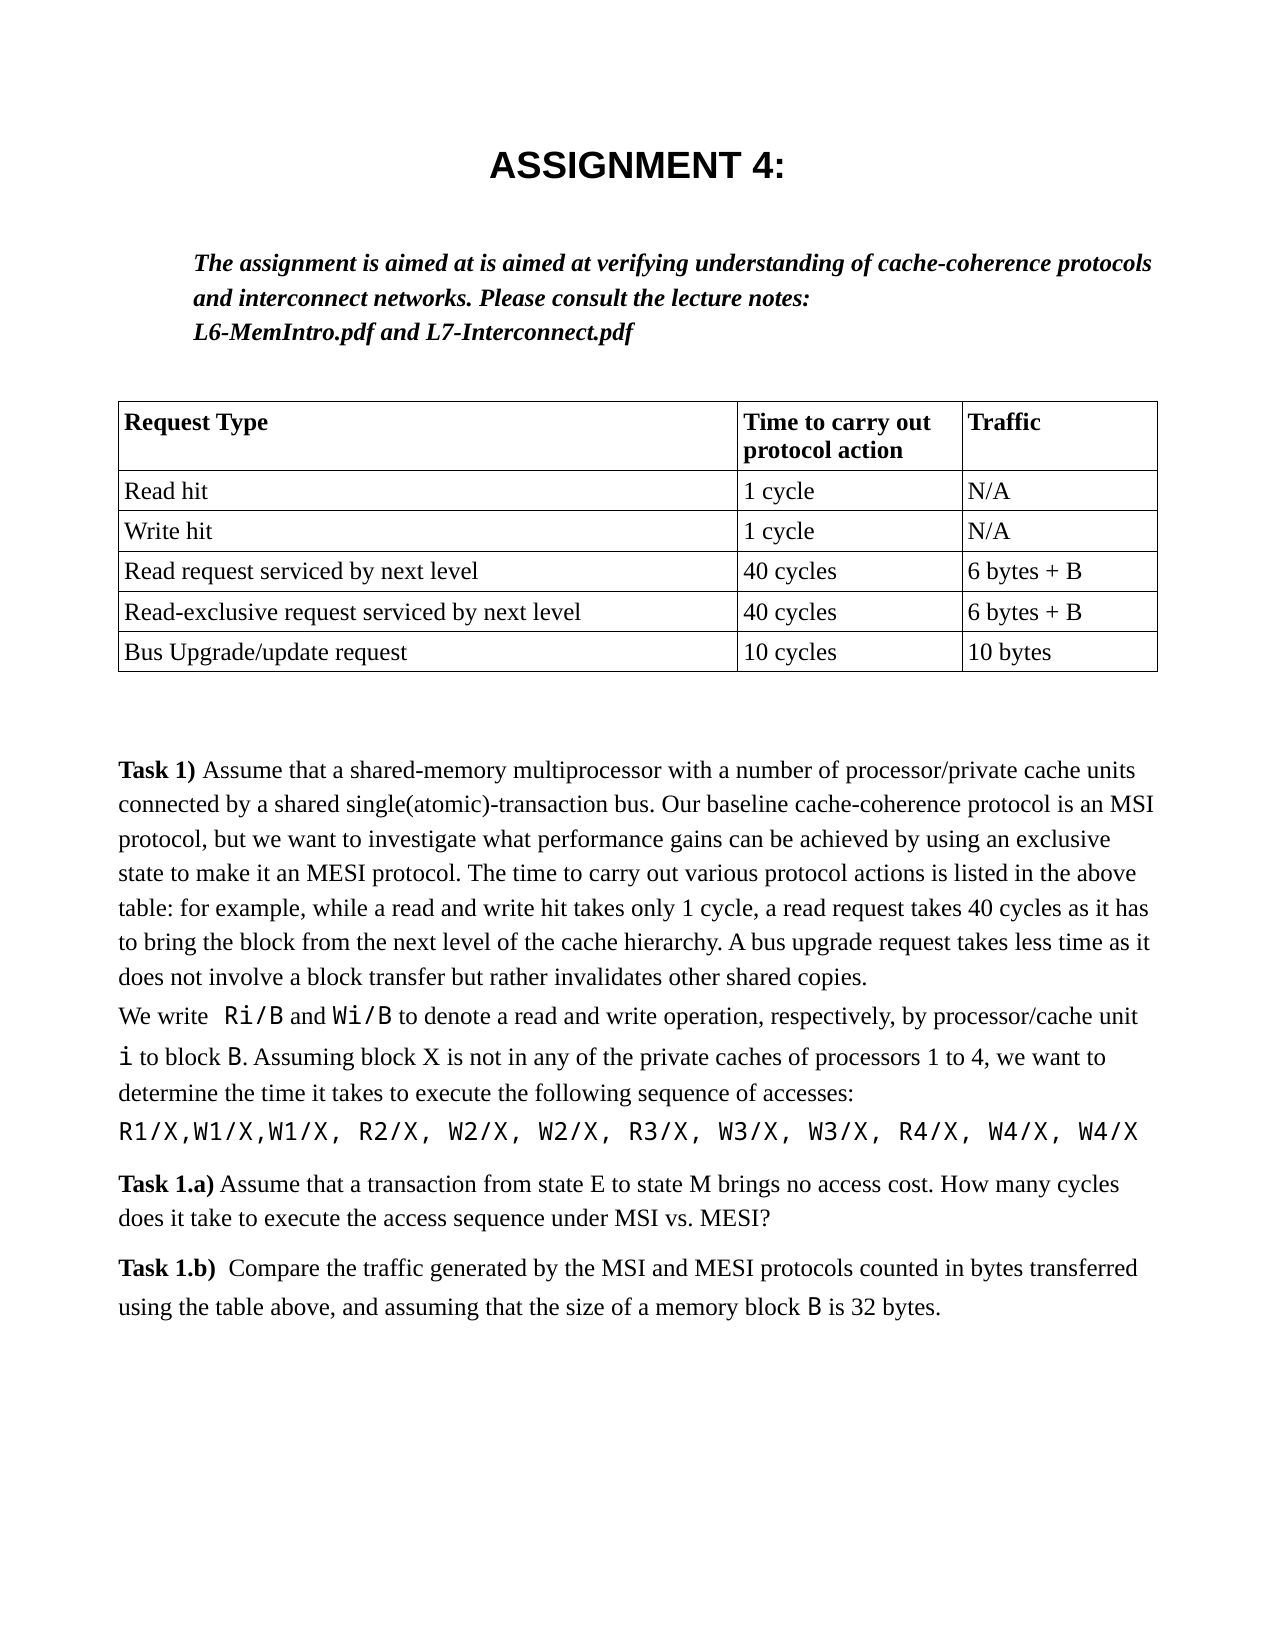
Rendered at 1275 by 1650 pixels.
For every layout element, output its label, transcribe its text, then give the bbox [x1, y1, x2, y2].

table_cell 40 cycles [738, 592, 962, 631]
list The assignment is aimed at is aimed at verifying understanding of cache-coherence protocols and interconnect networks. Please consult the lecture notes: L6-MemIntro.pdf and L7-Interconnect.pdf [156, 248, 1157, 381]
table_cell 40 cycles [738, 552, 962, 591]
table_cell Bus Upgrade/update request [119, 632, 737, 671]
table_header Traffic [963, 402, 1157, 470]
table_cell N/A [963, 511, 1157, 551]
table_cell 10 cycles [738, 632, 962, 671]
table_cell Write hit [119, 511, 737, 551]
table_cell Read request serviced by next level [119, 552, 737, 591]
table_cell N/A [963, 471, 1157, 510]
text Task 1) Assume that a shared-memory multiprocessor with a number of processor/private cache units connected by a shared single(atomic)-transaction bus. Our baseline cache-coherence protocol is an MSI protocol, but we want to investigate what performance gains can be achieved by using an exclusive state to make it an MESI protocol. The time to carry out various protocol actions is listed in the above table: for example, while a read and write hit takes only 1 cycle, a read request takes 40 cycles as it has to bring the block from the next level of the cache hierarchy. A bus upgrade request takes less time as it does not involve a block transfer but rather invalidates other shared copies. We write Ri/B and Wi/B to denote a read and write operation, respectively, by processor/cache unit i to block B. Assuming block X is not in any of the private caches of processors 1 to 4, we want to determine the time it takes to execute the following sequence of accesses: R1/X,W1/X,W1/X, R2/X, W2/X, W2/X, R3/X, W3/X, W3/X, R4/X, W4/X, W4/X [118, 721, 1157, 1148]
table_cell 6 bytes + B [963, 552, 1157, 591]
text Task 1.a) Assume that a transaction from state E to state M brings no access cost. How many cycles does it take to execute the access sequence under MSI vs. MESI? [118, 1169, 1157, 1232]
table_cell 1 cycle [738, 511, 962, 551]
table_cell 6 bytes + B [963, 592, 1157, 631]
table_cell Read-exclusive request serviced by next level [119, 592, 737, 631]
text Task 1.b) Compare the traffic generated by the MSI and MESI protocols counted in bytes transferred using the table above, and assuming that the size of a memory block B is 32 bytes. [118, 1253, 1157, 1322]
table_cell 1 cycle [738, 471, 962, 510]
table_header Time to carry out protocol action [738, 402, 962, 470]
table_cell 10 bytes [963, 632, 1157, 671]
table_cell Read hit [119, 471, 737, 510]
table_header Request Type [119, 402, 737, 470]
subtitle ASSIGNMENT 4: [118, 143, 1157, 187]
